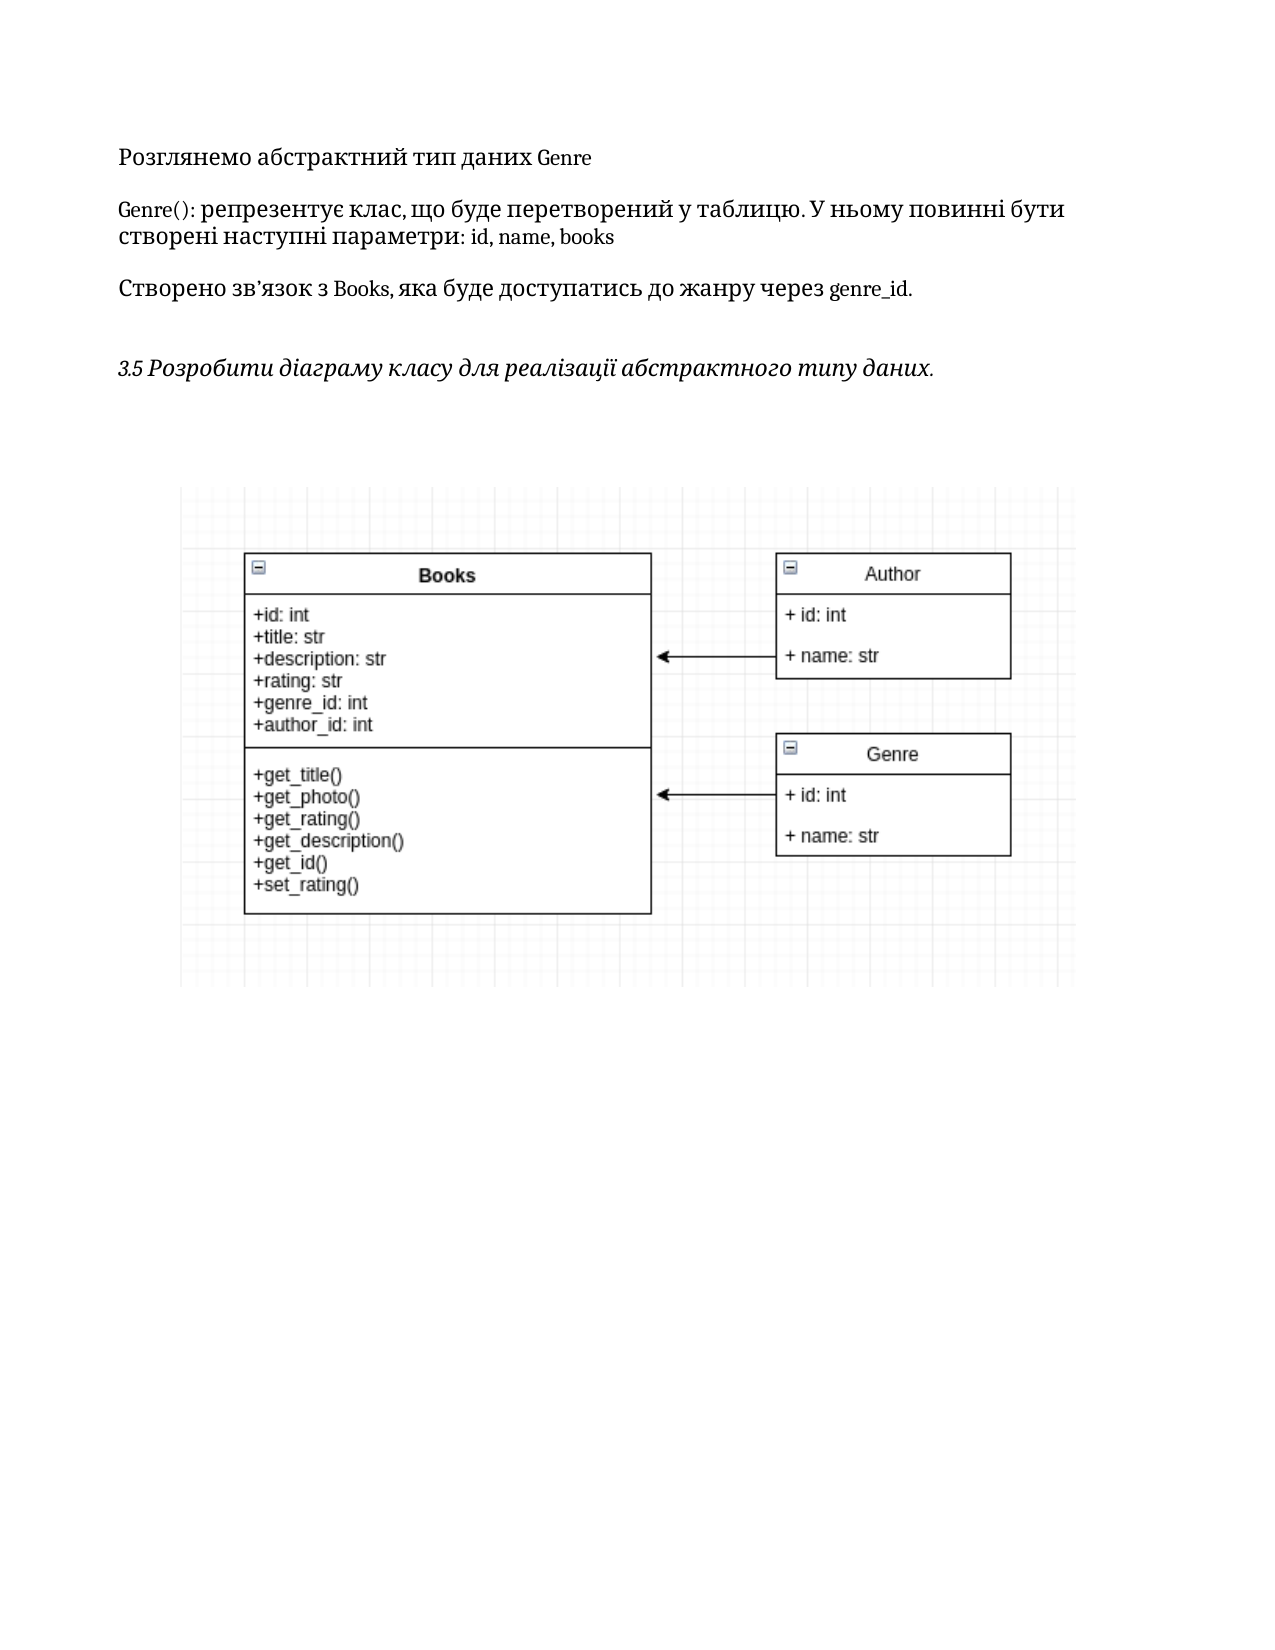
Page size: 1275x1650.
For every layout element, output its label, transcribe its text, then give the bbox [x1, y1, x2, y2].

text Створено зв’язок з Books, яка буде доступатись до жанру через genre_id. [118, 276, 1157, 303]
picture [180, 487, 1076, 987]
text Genre(): репрезентує клас, що буде перетворений у таблицю. У ньому повинні бути створені наступні параметри: id, name, books [118, 197, 1157, 250]
text Розглянемо абстрактний тип даних Genre [118, 144, 1157, 171]
text 3.5 Розробити діаграму класу для реалізації абстрактного типу даних. [118, 355, 1157, 382]
